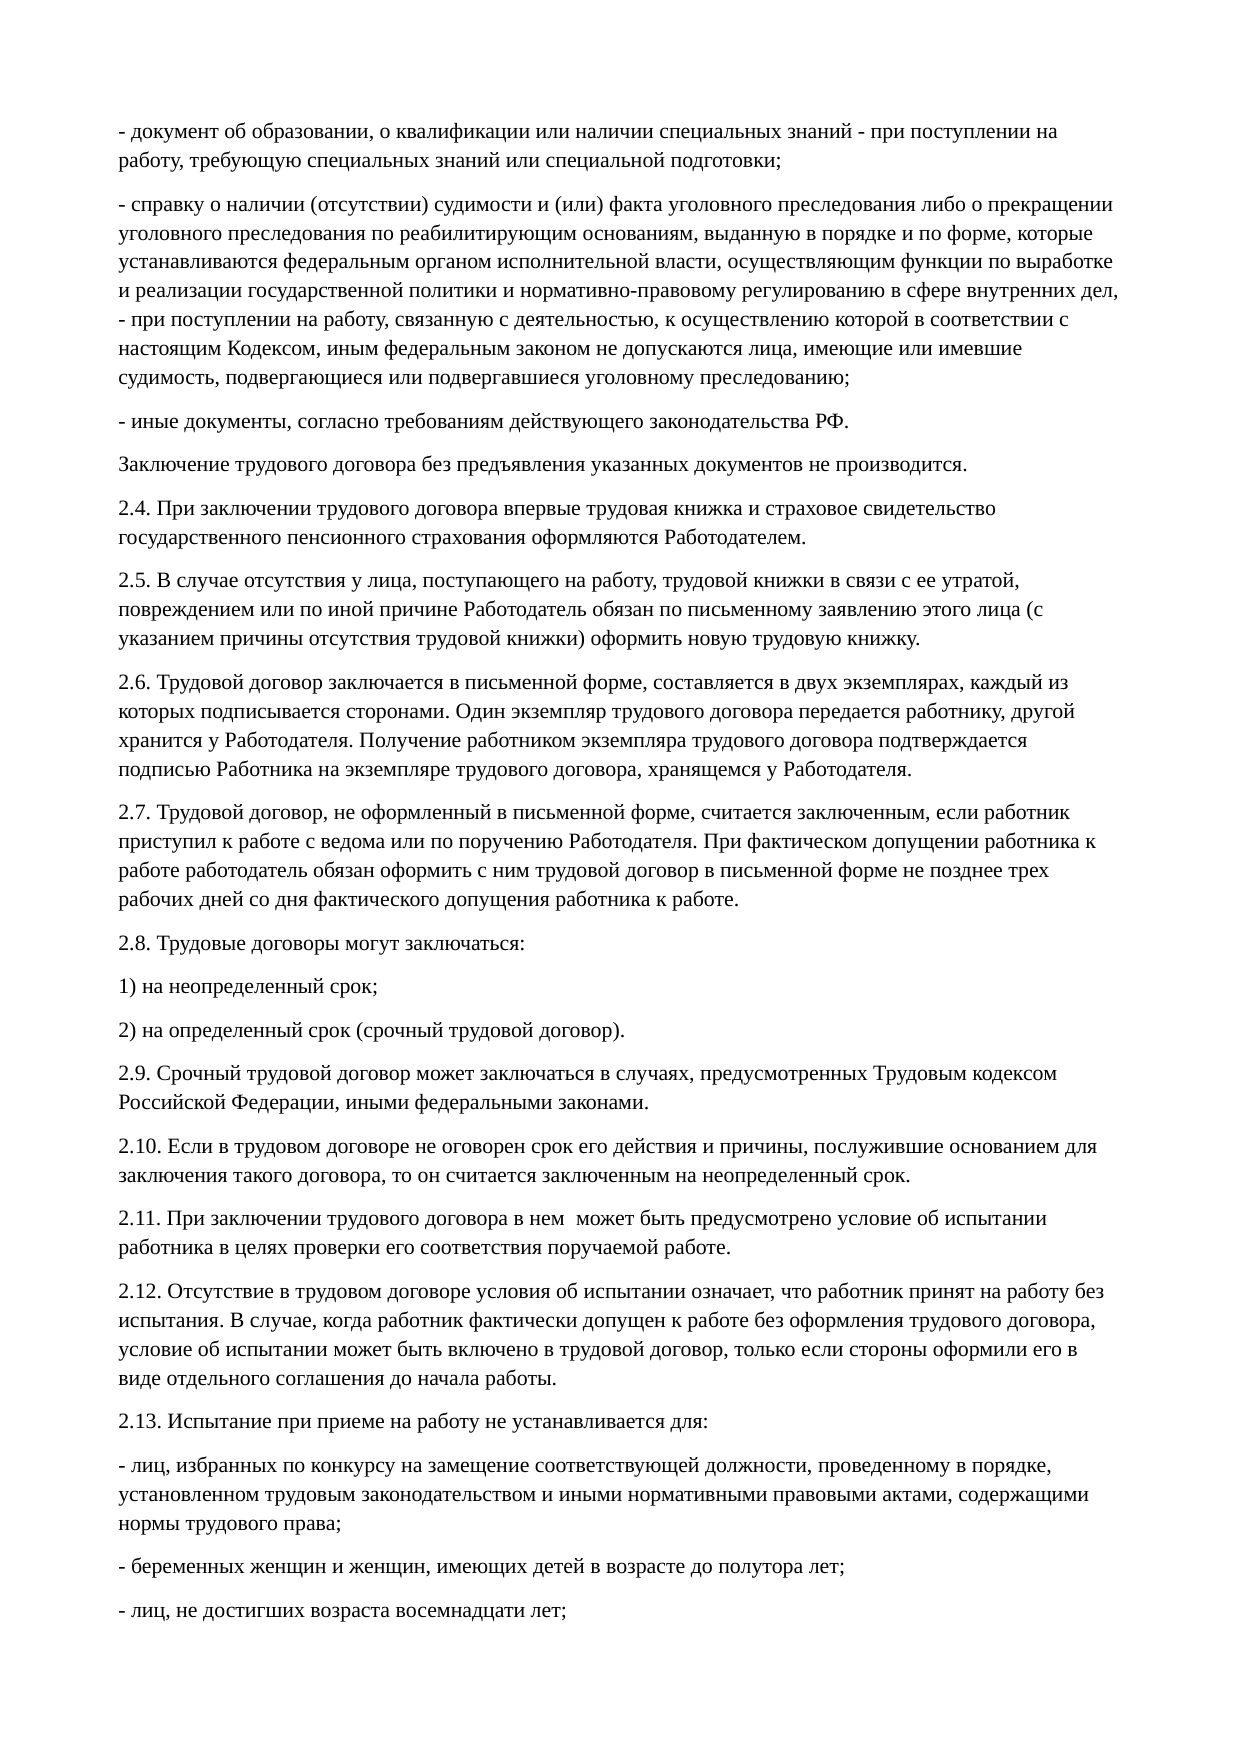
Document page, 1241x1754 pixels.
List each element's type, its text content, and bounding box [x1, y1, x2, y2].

text 2.4. При заключении трудового договора впервые трудовая книжка и страховое свидетельство государственного пенсионного страхования оформляются Работодателем. [118, 495, 1122, 549]
text 2.9. Срочный трудовой договор может заключаться в случаях, предусмотренных Трудовым кодексом Российской Федерации, иными федеральными законами. [118, 1060, 1122, 1114]
text 2.10. Если в трудовом договоре не оговорен срок его действия и причины, послужившие основанием для заключения такого договора, то он считается заключенным на неопределенный срок. [118, 1133, 1122, 1187]
text 2.8. Трудовые договоры могут заключаться: [118, 930, 1122, 955]
text 2.13. Испытание при приеме на работу не устанавливается для: [118, 1408, 1122, 1433]
text - лиц, избранных по конкурсу на замещение соответствующей должности, проведенному в порядке, установленном трудовым законодательством и иными нормативными правовыми актами, содержащими нормы трудового права; [118, 1452, 1122, 1535]
text 2.5. В случае отсутствия у лица, поступающего на работу, трудовой книжки в связи с ее утратой, повреждением или по иной причине Работодатель обязан по письменному заявлению этого лица (с указанием причины отсутствия трудовой книжки) оформить новую трудовую книжку. [118, 567, 1122, 651]
text - лиц, не достигших возраста восемнадцати лет; [118, 1597, 1122, 1622]
text - иные документы, согласно требованиям действующего законодательства РФ. [118, 408, 1122, 433]
text 2.6. Трудовой договор заключается в письменной форме, составляется в двух экземплярах, каждый из которых подписывается сторонами. Один экземпляр трудового договора передается работнику, другой хранится у Работодателя. Получение работником экземпляра трудового договора подтверждается подписью Работника на экземпляре трудового договора, хранящемся у Работодателя. [118, 669, 1122, 781]
text - документ об образовании, о квалификации или наличии специальных знаний - при поступлении на работу, требующую специальных знаний или специальной подготовки; [118, 118, 1122, 172]
text 1) на неопределенный срок; [118, 973, 1122, 998]
text 2.11. При заключении трудового договора в нем может быть предусмотрено условие об испытании работника в целях проверки его соответствия поручаемой работе. [118, 1205, 1122, 1259]
text Заключение трудового договора без предъявления указанных документов не производится. [118, 451, 1122, 477]
text 2.12. Отсутствие в трудовом договоре условия об испытании означает, что работник принят на работу без испытания. В случае, когда работник фактически допущен к работе без оформления трудового договора, условие об испытании может быть включено в трудовой договор, только если стороны оформили его в виде отдельного соглашения до начала работы. [118, 1278, 1122, 1390]
text 2) на определенный срок (срочный трудовой договор). [118, 1017, 1122, 1042]
text - беременных женщин и женщин, имеющих детей в возрасте до полутора лет; [118, 1553, 1122, 1578]
text - справку о наличии (отсутствии) судимости и (или) факта уголовного преследования либо о прекращении уголовного преследования по реабилитирующим основаниям, выданную в порядке и по форме, которые устанавливаются федеральным органом исполнительной власти, осуществляющим функции по выработке и реализации государственной политики и нормативно-правовому регулированию в сфере внутренних дел, - при поступлении на работу, связанную с деятельностью, к осуществлению которой в соответствии с настоящим Кодексом, иным федеральным законом не допускаются лица, имеющие или имевшие судимость, подвергающиеся или подвергавшиеся уголовному преследованию; [118, 191, 1122, 389]
text 2.7. Трудовой договор, не оформленный в письменной форме, считается заключенным, если работник приступил к работе с ведома или по поручению Работодателя. При фактическом допущении работника к работе работодатель обязан оформить с ним трудовой договор в письменной форме не позднее трех рабочих дней со дня фактического допущения работника к работе. [118, 799, 1122, 911]
